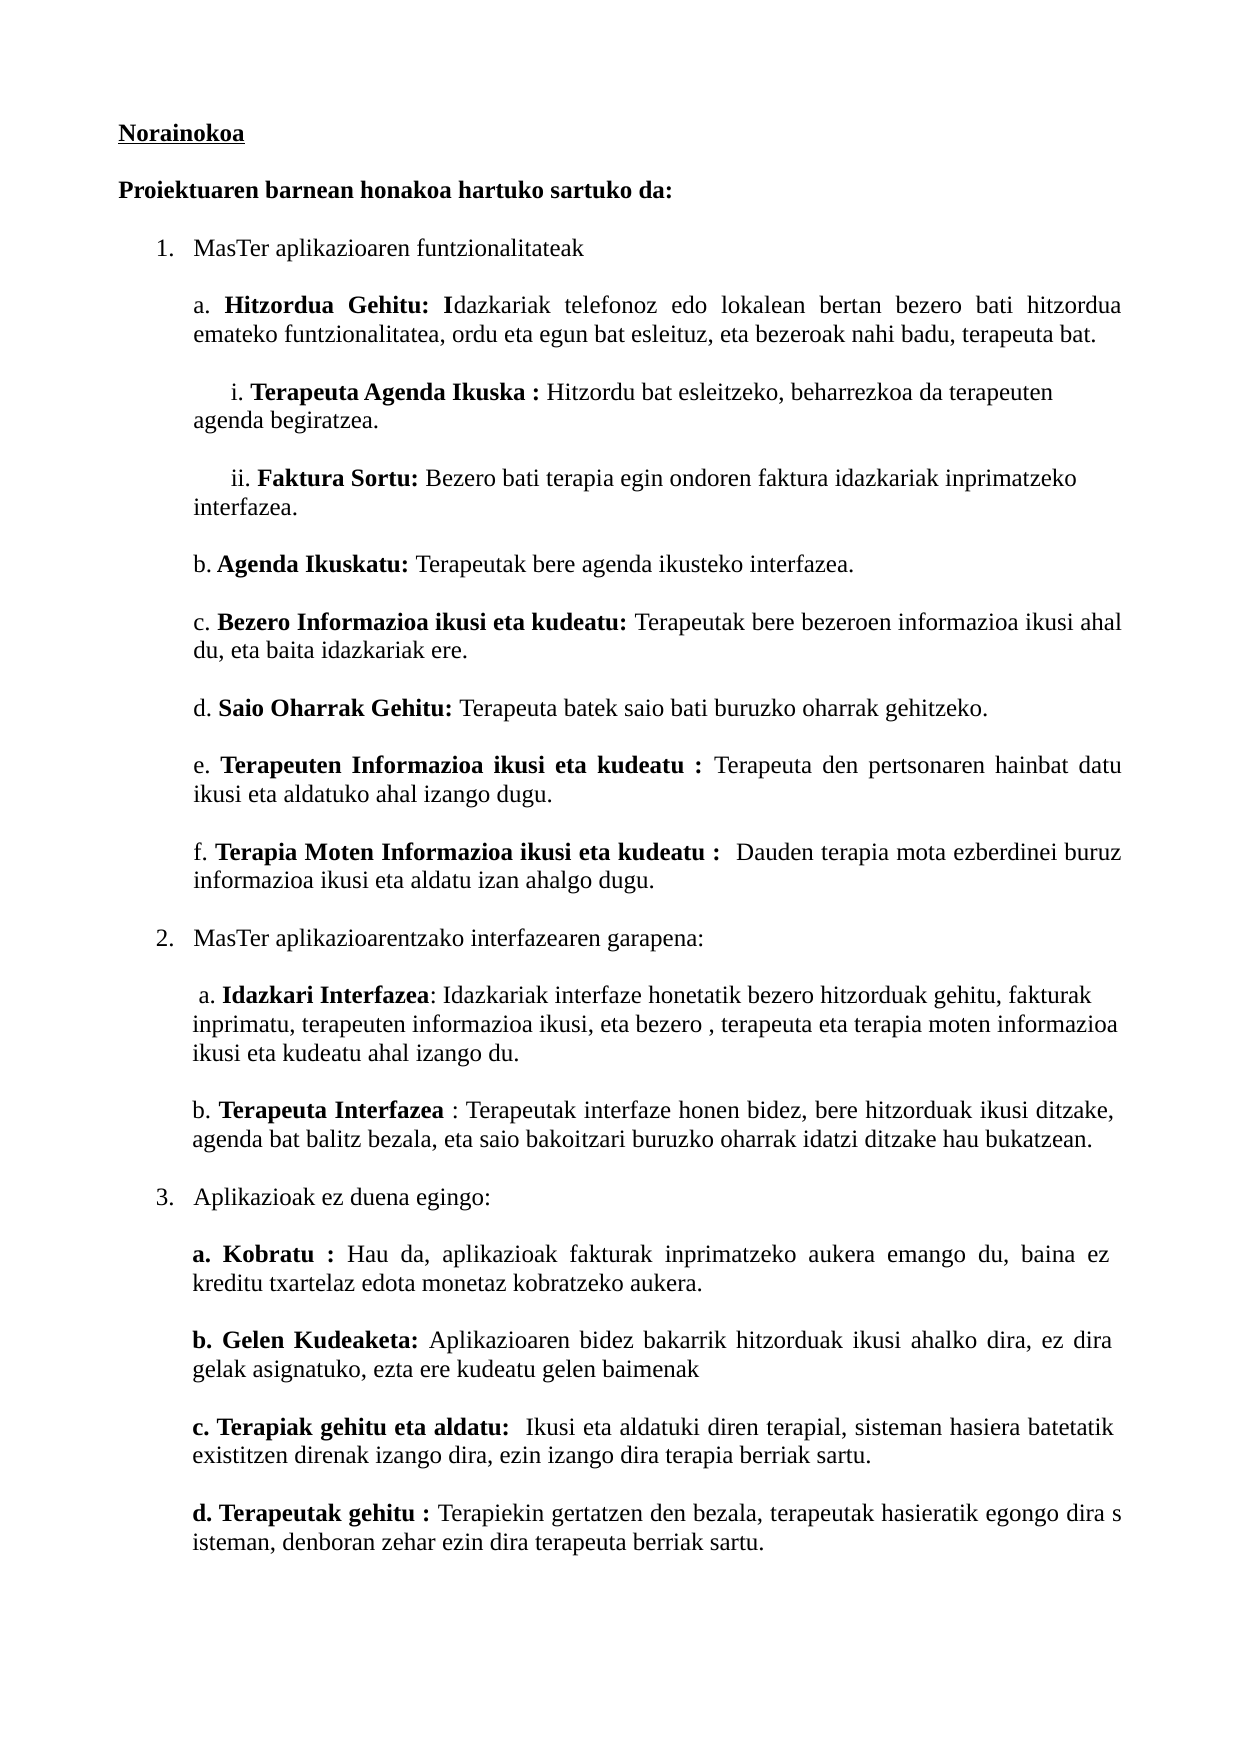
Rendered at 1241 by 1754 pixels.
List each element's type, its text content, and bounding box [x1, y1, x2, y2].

list interfazea. [156, 492, 1122, 521]
list MasTer aplikazioarentzako interfazearen garapena: [156, 923, 1122, 952]
text Proiektuaren barnean honakoa hartuko sartuko da: [118, 176, 1122, 204]
list agenda begiratzea. [156, 406, 1122, 434]
list e. Terapeuten Informazioa ikusi eta kudeatu : Terapeuta den pertsonaren hainbat datu ikusi eta aldatuko ahal izango dugu. [156, 751, 1122, 808]
text a. Idazkari Interfazea: Idazkariak interfaze honetatik bezero hitzorduak gehitu, fakturak [118, 981, 1122, 1009]
list ii. Faktura Sortu: Bezero bati terapia egin ondoren faktura idazkariak inprimatzeko [193, 463, 1122, 492]
list i. Terapeuta Agenda Ikuska : Hitzordu bat esleitzeko, beharrezkoa da terapeuten [193, 377, 1122, 406]
list c. Bezero Informazioa ikusi eta kudeatu: Terapeutak bere bezeroen informazioa ikusi ahal du, eta baita idazkariak ere. [156, 607, 1122, 664]
list MasTer aplikazioaren funtzionalitateak [156, 233, 1122, 262]
text b. Gelen Kudeaketa: Aplikazioaren bidez bakarrik hitzorduak ikusi ahalko dira, ez dira gelak asignatuko, ezta ere kudeatu gelen baimenak [118, 1326, 1122, 1383]
text d. Terapeutak gehitu : Terapiekin gertatzen den bezala, terapeutak hasieratik egongo dira s isteman, denboran zehar ezin dira terapeuta berriak sartu. [118, 1498, 1122, 1556]
list Aplikazioak ez duena egingo: [156, 1182, 1122, 1211]
text Norainokoa [118, 118, 1122, 147]
list d. Saio Oharrak Gehitu: Terapeuta batek saio bati buruzko oharrak gehitzeko. [156, 693, 1122, 722]
text a. Kobratu : Hau da, aplikazioak fakturak inprimatzeko aukera emango du, baina ez kreditu txartelaz edota monetaz kobratzeko aukera. [118, 1239, 1122, 1297]
text inprimatu, terapeuten informazioa ikusi, eta bezero , terapeuta eta terapia moten informazioa [118, 1009, 1122, 1038]
list f. Terapia Moten Informazioa ikusi eta kudeatu : Dauden terapia mota ezberdinei buruz informazioa ikusi eta aldatu izan ahalgo dugu. [156, 837, 1122, 894]
text ikusi eta kudeatu ahal izango du. [118, 1038, 1122, 1067]
text c. Terapiak gehitu eta aldatu: Ikusi eta aldatuki diren terapial, sisteman hasiera batetatik existitzen direnak izango dira, ezin izango dira terapia berriak sartu. [118, 1412, 1122, 1469]
list a. Hitzordua Gehitu: Idazkariak telefonoz edo lokalean bertan bezero bati hitzordua emateko funtzionalitatea, ordu eta egun bat esleituz, eta bezeroak nahi badu, terapeuta bat. [156, 291, 1122, 348]
text b. Terapeuta Interfazea : Terapeutak interfaze honen bidez, bere hitzorduak ikusi ditzake, agenda bat balitz bezala, eta saio bakoitzari buruzko oharrak idatzi ditzake hau bukatzean. [118, 1096, 1122, 1153]
list b. Agenda Ikuskatu: Terapeutak bere agenda ikusteko interfazea. [156, 549, 1122, 578]
